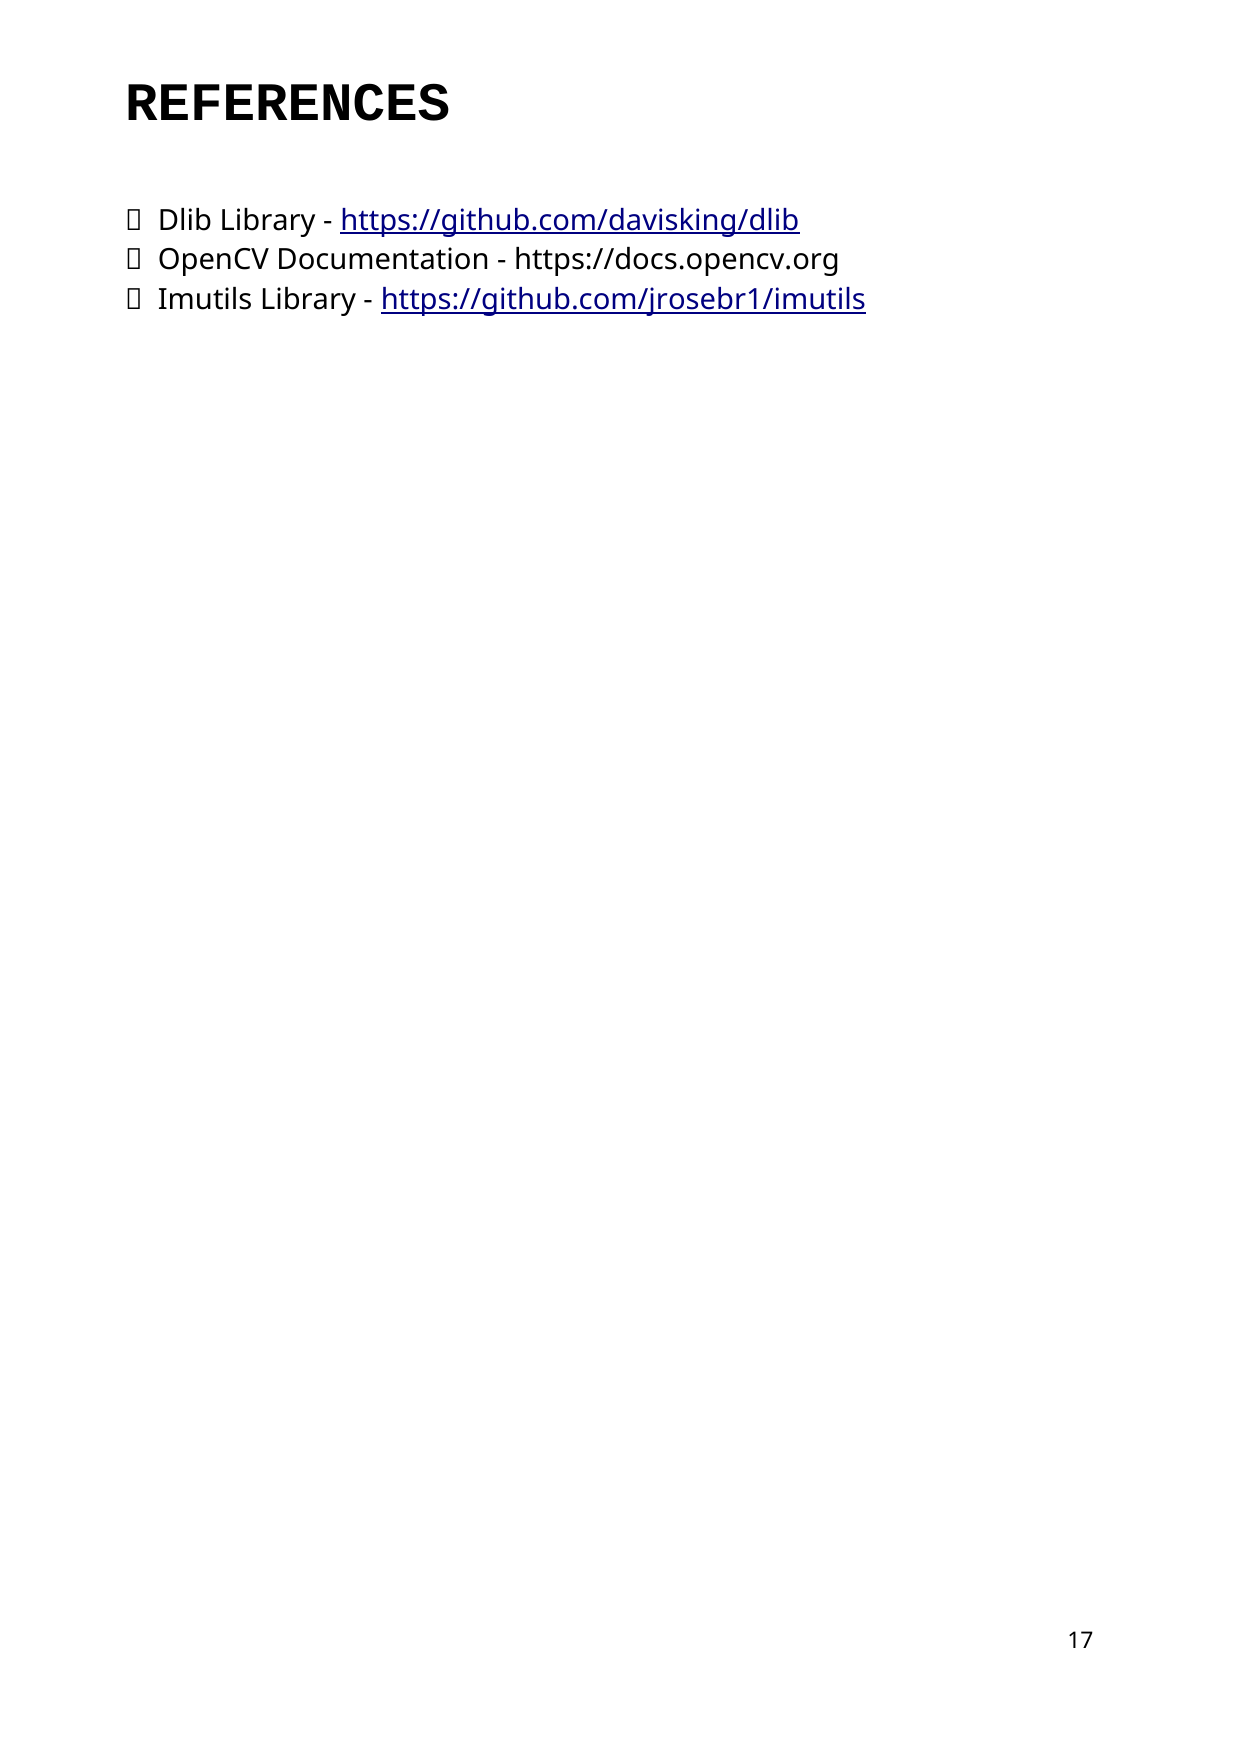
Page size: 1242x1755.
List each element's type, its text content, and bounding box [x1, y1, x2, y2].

text  Imutils Library - https://github.com/jrosebr1/imutils [125, 278, 1148, 318]
text  OpenCV Documentation - https://docs.opencv.org [125, 238, 1148, 278]
text REFERENCES [125, 75, 1148, 136]
text  Dlib Library - https://github.com/davisking/dlib [125, 199, 1148, 238]
